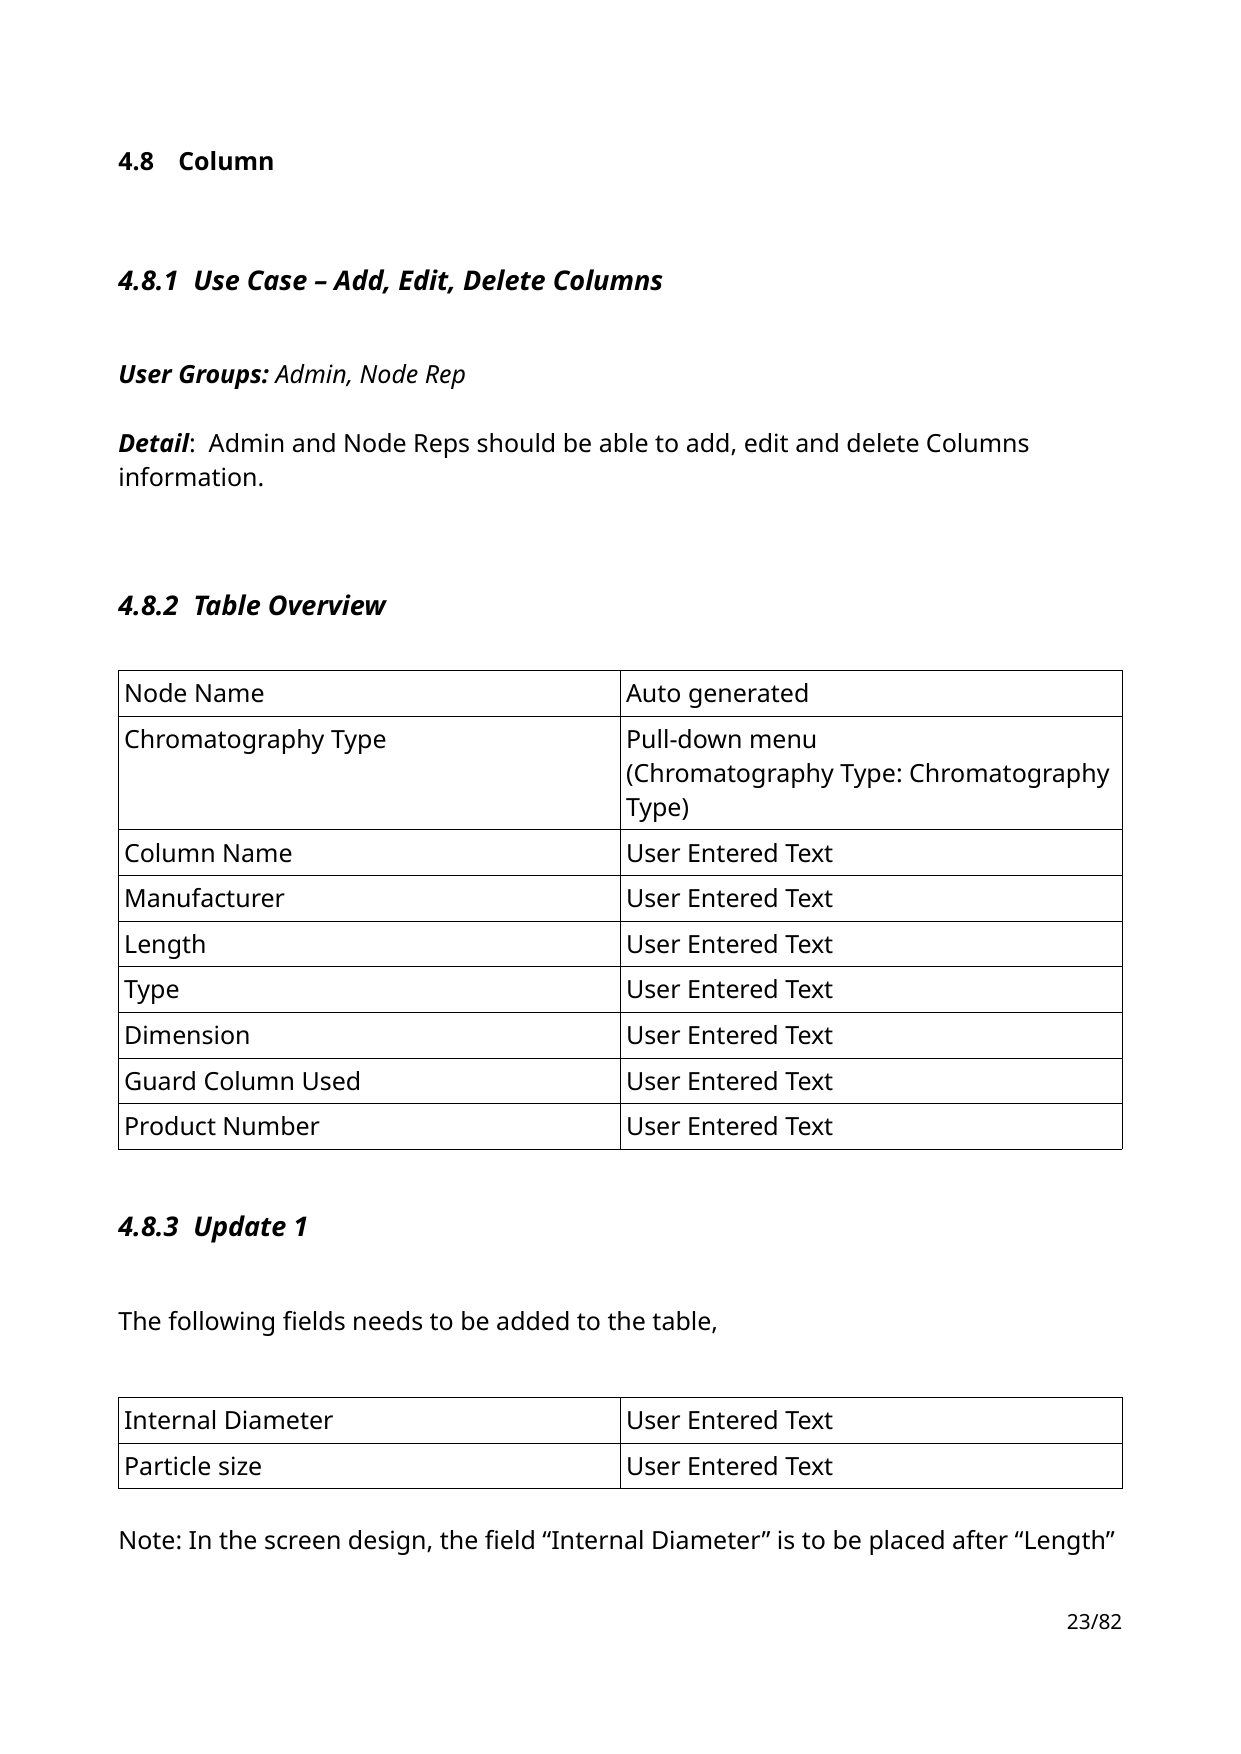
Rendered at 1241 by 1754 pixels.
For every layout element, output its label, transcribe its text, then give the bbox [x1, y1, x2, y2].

subtitle Column [118, 143, 1122, 177]
table_header Internal Diameter [119, 1398, 620, 1443]
table_cell User Entered Text [621, 830, 1122, 875]
table_cell User Entered Text [621, 1444, 1122, 1488]
table_cell User Entered Text [621, 1104, 1122, 1149]
table_header User Entered Text [621, 1398, 1122, 1443]
text Detail: Admin and Node Reps should be able to add, edit and delete Columns information. [118, 425, 1122, 493]
table_cell User Entered Text [621, 922, 1122, 966]
table_cell User Entered Text [621, 1013, 1122, 1057]
text The following fields needs to be added to the table, [118, 1304, 1122, 1338]
table_header Auto generated [621, 671, 1122, 716]
table_cell User Entered Text [621, 967, 1122, 1012]
table_cell Length [119, 922, 620, 966]
text Note: In the screen design, the field “Internal Diameter” is to be placed after “Length” [118, 1522, 1122, 1556]
table_cell Guard Column Used [119, 1059, 620, 1103]
subtitle Table Overview [118, 587, 1122, 623]
table_cell Type [119, 967, 620, 1012]
table_cell Dimension [119, 1013, 620, 1057]
subtitle Update 1 [118, 1208, 1122, 1245]
subtitle Use Case – Add, Edit, Delete Columns [118, 261, 1122, 298]
table_cell User Entered Text [621, 1059, 1122, 1103]
table_cell Pull-down menu (Chromatography Type: Chromatography Type) [621, 717, 1122, 829]
table_cell Product Number [119, 1104, 620, 1149]
table_cell Particle size [119, 1444, 620, 1488]
table_cell Manufacturer [119, 876, 620, 921]
table_cell User Entered Text [621, 876, 1122, 921]
table_cell Chromatography Type [119, 717, 620, 829]
table_cell Column Name [119, 830, 620, 875]
table_header Node Name [119, 671, 620, 716]
text User Groups: Admin, Node Rep [118, 357, 1122, 391]
